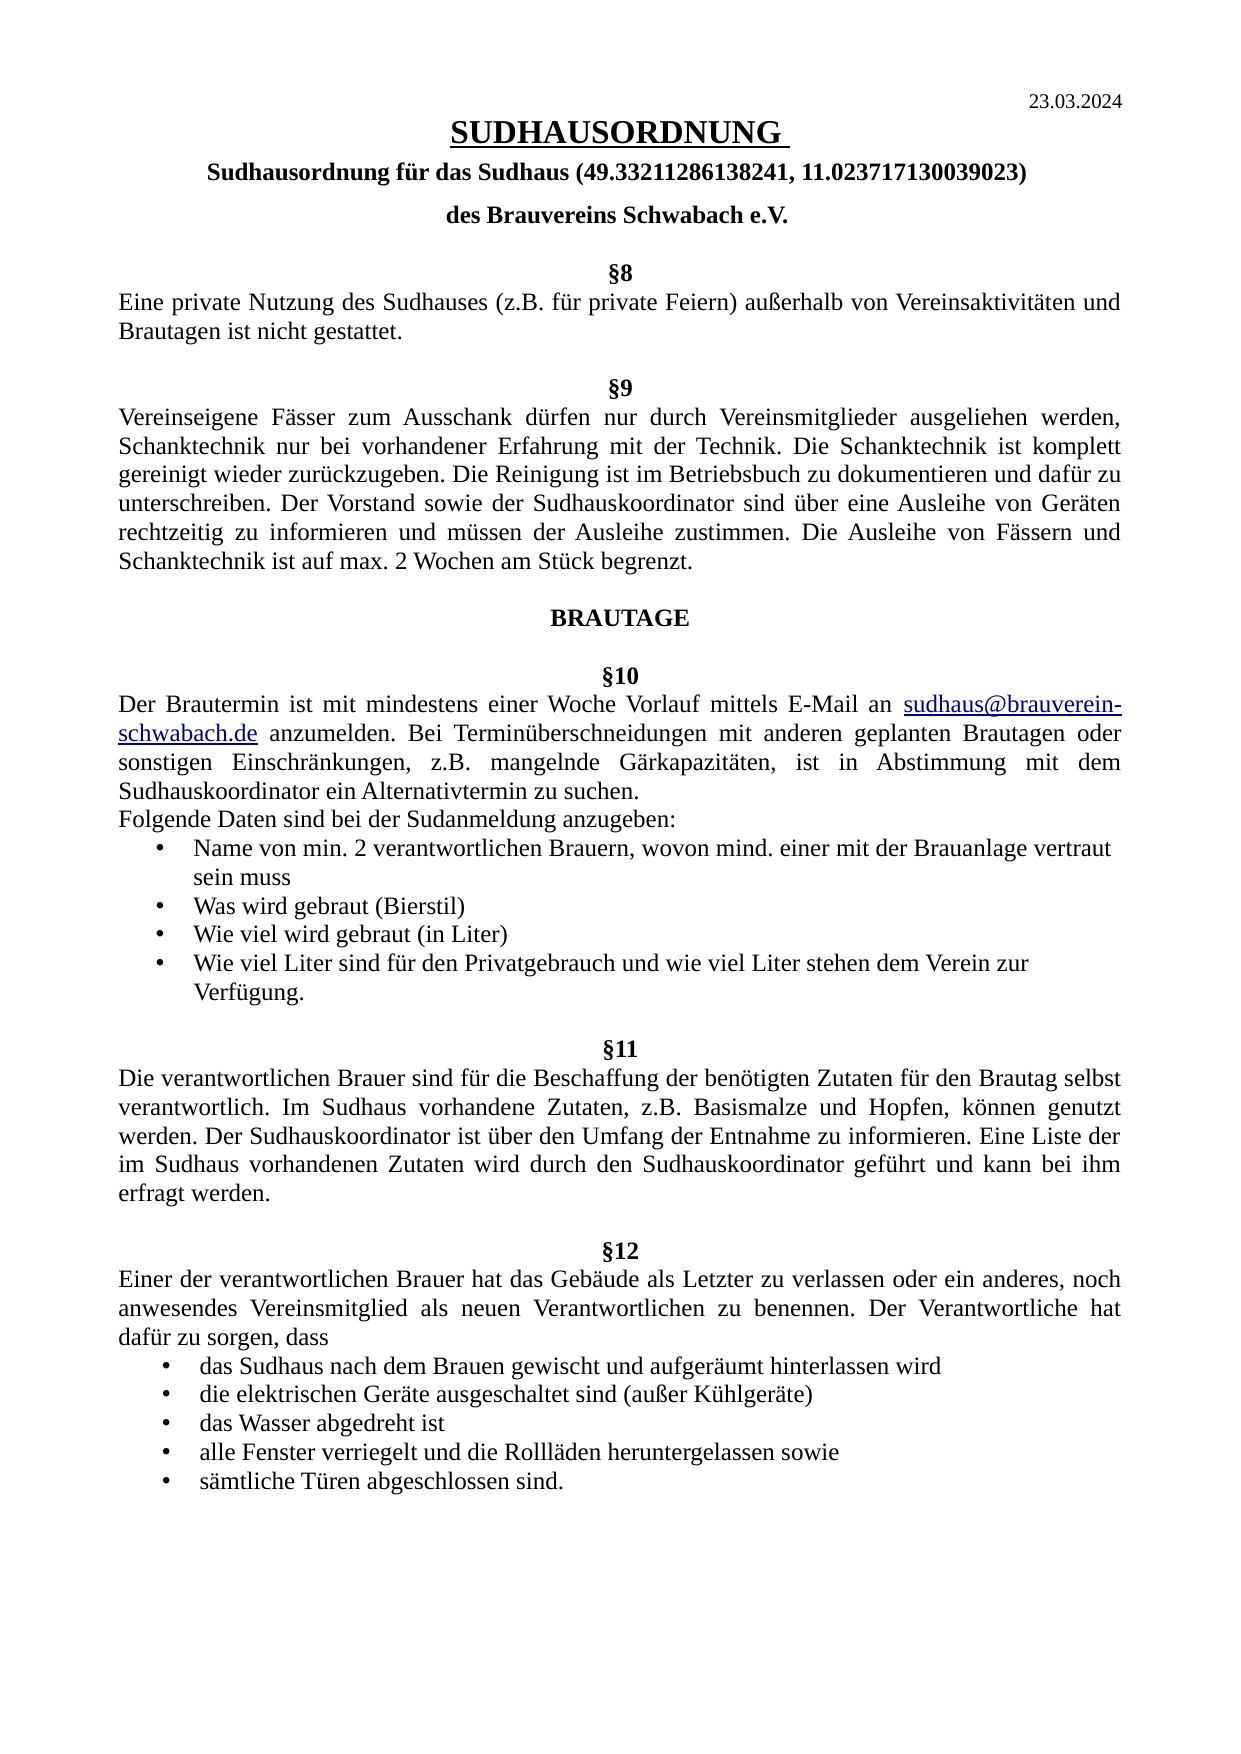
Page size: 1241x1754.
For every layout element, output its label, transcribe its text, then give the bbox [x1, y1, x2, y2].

text §11 [118, 1034, 1122, 1063]
text §10 [118, 661, 1122, 689]
text §9 [118, 373, 1122, 402]
text BRAUTAGE [118, 603, 1122, 632]
text Einer der verantwortlichen Brauer hat das Gebäude als Letzter zu verlassen oder ein anderes, noch anwesendes Vereinsmitglied als neuen Verantwortlichen zu benennen. Der Verantwortliche hat dafür zu sorgen, dass [118, 1264, 1122, 1351]
list Wie viel wird gebraut (in Liter) [156, 919, 1122, 948]
text Der Brautermin ist mit mindestens einer Woche Vorlauf mittels E-Mail an sudhaus@brauverein-schwabach.de anzumelden. Bei Terminüberschneidungen mit anderen geplanten Brautagen oder sonstigen Einschränkungen, z.B. mangelnde Gärkapazitäten, ist in Abstimmung mit dem Sudhauskoordinator ein Alternativtermin zu suchen. [118, 689, 1122, 804]
list Name von min. 2 verantwortlichen Brauern, wovon mind. einer mit der Brauanlage vertraut sein muss [156, 833, 1122, 891]
list alle Fenster verriegelt und die Rollläden heruntergelassen sowie [162, 1437, 1122, 1466]
list das Sudhaus nach dem Brauen gewischt und aufgeräumt hinterlassen wird [162, 1351, 1122, 1379]
list Was wird gebraut (Bierstil) [156, 891, 1122, 919]
list Wie viel Liter sind für den Privatgebrauch und wie viel Liter stehen dem Verein zur Verfügung. [156, 948, 1122, 1006]
text Die verantwortlichen Brauer sind für die Beschaffung der benötigten Zutaten für den Brautag selbst verantwortlich. Im Sudhaus vorhandene Zutaten, z.B. Basismalze und Hopfen, können genutzt werden. Der Sudhauskoordinator ist über den Umfang der Entnahme zu informieren. Eine Liste der im Sudhaus vorhandenen Zutaten wird durch den Sudhauskoordinator geführt und kann bei ihm erfragt werden. [118, 1063, 1122, 1207]
text §12 [118, 1236, 1122, 1264]
text Folgende Daten sind bei der Sudanmeldung anzugeben: [118, 804, 1122, 833]
text Vereinseigene Fässer zum Ausschank dürfen nur durch Vereinsmitglieder ausgeliehen werden, Schanktechnik nur bei vorhandener Erfahrung mit der Technik. Die Schanktechnik ist komplett gereinigt wieder zurückzugeben. Die Reinigung ist im Betriebsbuch zu dokumentieren und dafür zu unterschreiben. Der Vorstand sowie der Sudhauskoordinator sind über eine Ausleihe von Geräten rechtzeitig zu informieren und müssen der Ausleihe zustimmen. Die Ausleihe von Fässern und Schanktechnik ist auf max. 2 Wochen am Stück begrenzt. [118, 402, 1122, 574]
text Eine private Nutzung des Sudhauses (z.B. für private Feiern) außerhalb von Vereinsaktivitäten und Brautagen ist nicht gestattet. [118, 287, 1122, 344]
list die elektrischen Geräte ausgeschaltet sind (außer Kühlgeräte) [162, 1379, 1122, 1408]
list das Wasser abgedreht ist [162, 1408, 1122, 1437]
text §8 [118, 258, 1122, 287]
list sämtliche Türen abgeschlossen sind. [162, 1466, 1122, 1494]
